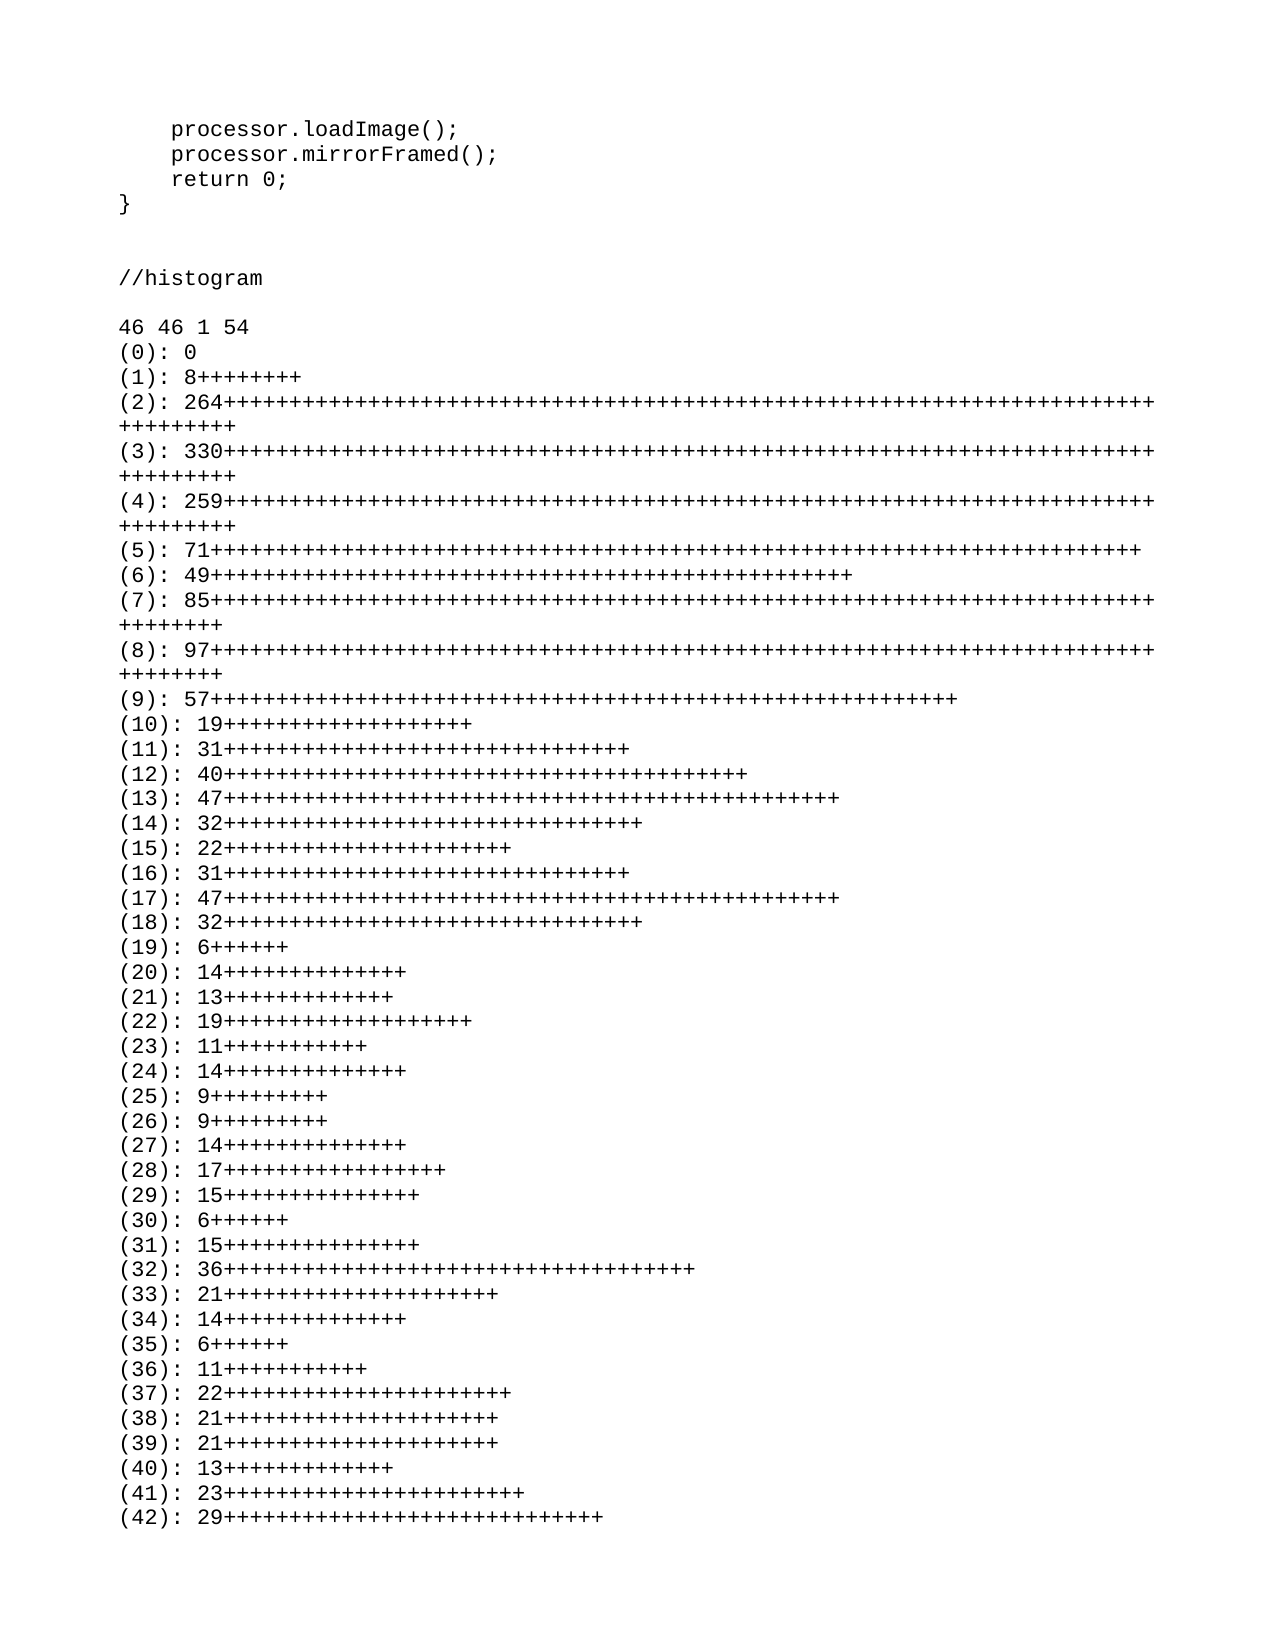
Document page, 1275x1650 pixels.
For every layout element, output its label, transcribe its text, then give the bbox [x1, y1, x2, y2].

text (30): 6++++++ [118, 1209, 1157, 1234]
text (19): 6++++++ [118, 936, 1157, 961]
text (14): 32++++++++++++++++++++++++++++++++ [118, 812, 1157, 837]
text //histogram [118, 267, 1157, 292]
text (29): 15+++++++++++++++ [118, 1184, 1157, 1209]
text (41): 23+++++++++++++++++++++++ [118, 1482, 1157, 1506]
text (1): 8++++++++ [118, 366, 1157, 391]
text (11): 31+++++++++++++++++++++++++++++++ [118, 738, 1157, 763]
text return 0; [118, 168, 1157, 192]
text (26): 9+++++++++ [118, 1110, 1157, 1134]
text (40): 13+++++++++++++ [118, 1457, 1157, 1482]
text 46 46 1 54 [118, 316, 1157, 341]
text (24): 14++++++++++++++ [118, 1060, 1157, 1085]
text (42): 29+++++++++++++++++++++++++++++ [118, 1506, 1157, 1531]
text (28): 17+++++++++++++++++ [118, 1159, 1157, 1184]
text (33): 21+++++++++++++++++++++ [118, 1283, 1157, 1308]
text (10): 19+++++++++++++++++++ [118, 713, 1157, 738]
text (36): 11+++++++++++ [118, 1358, 1157, 1382]
text (31): 15+++++++++++++++ [118, 1234, 1157, 1258]
text (8): 97++++++++++++++++++++++++++++++++++++++++++++++++++++++++++++++++++++++++++++++++ [118, 639, 1157, 688]
text (0): 0 [118, 341, 1157, 366]
text (21): 13+++++++++++++ [118, 986, 1157, 1011]
text (7): 85++++++++++++++++++++++++++++++++++++++++++++++++++++++++++++++++++++++++++++++++ [118, 589, 1157, 639]
text (15): 22++++++++++++++++++++++ [118, 837, 1157, 862]
text (34): 14++++++++++++++ [118, 1308, 1157, 1333]
text (25): 9+++++++++ [118, 1085, 1157, 1110]
text (22): 19+++++++++++++++++++ [118, 1011, 1157, 1035]
text (20): 14++++++++++++++ [118, 961, 1157, 986]
text (3): 330++++++++++++++++++++++++++++++++++++++++++++++++++++++++++++++++++++++++++++++++ [118, 440, 1157, 490]
text (13): 47+++++++++++++++++++++++++++++++++++++++++++++++ [118, 787, 1157, 812]
text (9): 57+++++++++++++++++++++++++++++++++++++++++++++++++++++++++ [118, 688, 1157, 713]
text (17): 47+++++++++++++++++++++++++++++++++++++++++++++++ [118, 887, 1157, 911]
text (18): 32++++++++++++++++++++++++++++++++ [118, 911, 1157, 936]
text (5): 71+++++++++++++++++++++++++++++++++++++++++++++++++++++++++++++++++++++++ [118, 539, 1157, 564]
text (35): 6++++++ [118, 1333, 1157, 1358]
text (39): 21+++++++++++++++++++++ [118, 1432, 1157, 1457]
text processor.mirrorFramed(); [118, 143, 1157, 168]
text (38): 21+++++++++++++++++++++ [118, 1407, 1157, 1432]
text (16): 31+++++++++++++++++++++++++++++++ [118, 862, 1157, 887]
text processor.loadImage(); [118, 118, 1157, 143]
text (32): 36++++++++++++++++++++++++++++++++++++ [118, 1258, 1157, 1283]
text (27): 14++++++++++++++ [118, 1134, 1157, 1159]
text (12): 40++++++++++++++++++++++++++++++++++++++++ [118, 763, 1157, 787]
text (2): 264++++++++++++++++++++++++++++++++++++++++++++++++++++++++++++++++++++++++++++++++ [118, 391, 1157, 440]
text (37): 22++++++++++++++++++++++ [118, 1382, 1157, 1407]
text (4): 259++++++++++++++++++++++++++++++++++++++++++++++++++++++++++++++++++++++++++++++++ [118, 490, 1157, 539]
text (23): 11+++++++++++ [118, 1035, 1157, 1060]
text } [118, 192, 1157, 217]
text (6): 49+++++++++++++++++++++++++++++++++++++++++++++++++ [118, 564, 1157, 589]
